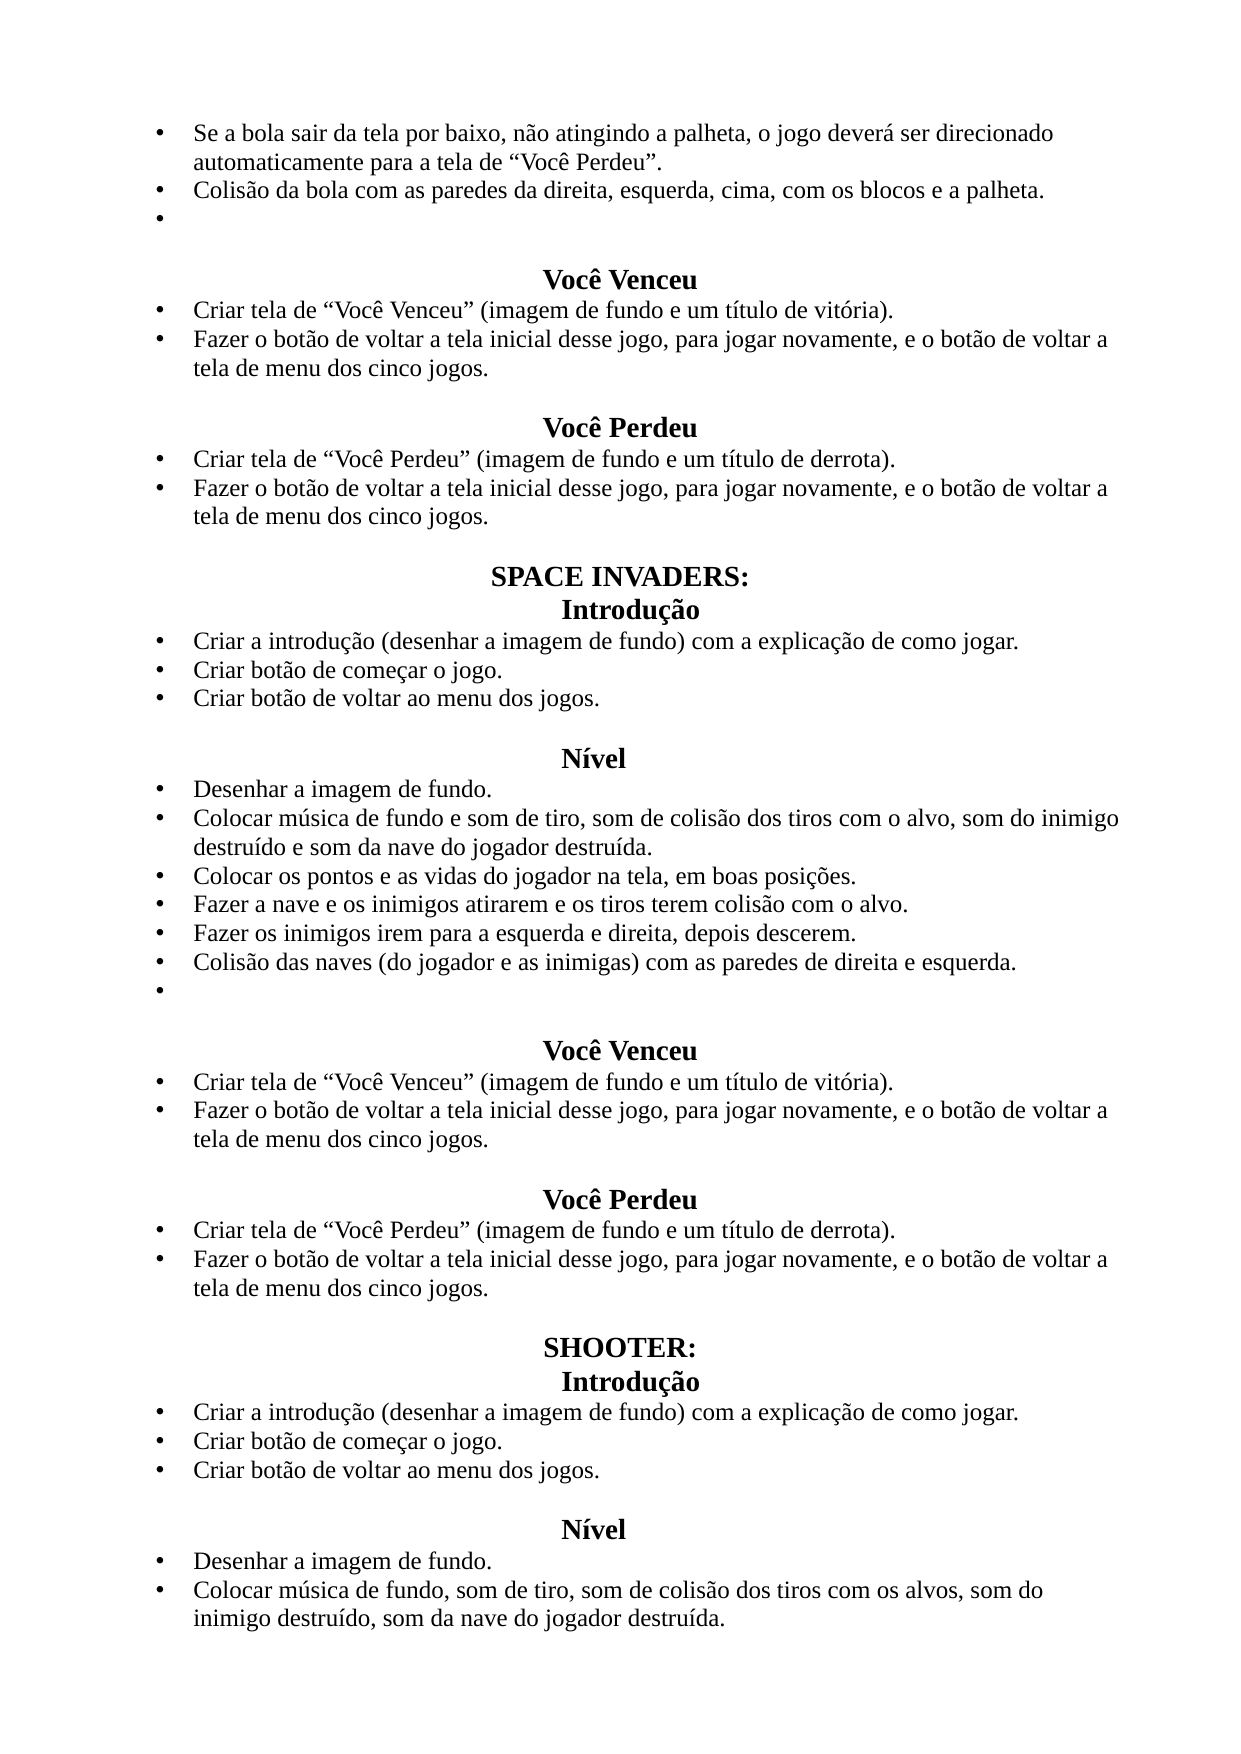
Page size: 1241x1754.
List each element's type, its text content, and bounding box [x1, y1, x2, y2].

text SHOOTER: [118, 1330, 1122, 1364]
text Você Perdeu [118, 1182, 1122, 1215]
text Introdução [118, 1364, 1122, 1397]
list Criar botão de começar o jogo. [156, 655, 1122, 683]
list Colocar música de fundo e som de tiro, som de colisão dos tiros com o alvo, som do inimigo destruído e som da nave do jogador destruída. [156, 803, 1122, 861]
list Fazer a nave e os inimigos atirarem e os tiros terem colisão com o alvo. [156, 889, 1122, 918]
list Colisão das naves (do jogador e as inimigas) com as paredes de direita e esquerda. [156, 947, 1122, 976]
text Nível [118, 741, 1122, 774]
list Fazer o botão de voltar a tela inicial desse jogo, para jogar novamente, e o botão de voltar a tela de menu dos cinco jogos. [156, 1096, 1122, 1153]
text Introdução [118, 592, 1122, 626]
list Criar botão de voltar ao menu dos jogos. [156, 1455, 1122, 1484]
list Colocar os pontos e as vidas do jogador na tela, em boas posições. [156, 861, 1122, 889]
list Fazer o botão de voltar a tela inicial desse jogo, para jogar novamente, e o botão de voltar a tela de menu dos cinco jogos. [156, 473, 1122, 530]
list Criar a introdução (desenhar a imagem de fundo) com a explicação de como jogar. [156, 1397, 1122, 1426]
text Você Venceu [118, 1033, 1122, 1067]
list Criar botão de começar o jogo. [156, 1426, 1122, 1455]
list Desenhar a imagem de fundo. [156, 1546, 1122, 1575]
list Criar tela de “Você Perdeu” (imagem de fundo e um título de derrota). [156, 444, 1122, 473]
list Fazer os inimigos irem para a esquerda e direita, depois descerem. [156, 918, 1122, 947]
list Criar tela de “Você Venceu” (imagem de fundo e um título de vitória). [156, 295, 1122, 324]
list Colocar música de fundo, som de tiro, som de colisão dos tiros com os alvos, som do inimigo destruído, som da nave do jogador destruída. [156, 1575, 1122, 1632]
text SPACE INVADERS: [118, 559, 1122, 592]
list Colisão da bola com as paredes da direita, esquerda, cima, com os blocos e a palheta. [156, 176, 1122, 204]
list Fazer o botão de voltar a tela inicial desse jogo, para jogar novamente, e o botão de voltar a tela de menu dos cinco jogos. [156, 324, 1122, 382]
list Criar a introdução (desenhar a imagem de fundo) com a explicação de como jogar. [156, 626, 1122, 655]
list Criar tela de “Você Venceu” (imagem de fundo e um título de vitória). [156, 1067, 1122, 1096]
list Se a bola sair da tela por baixo, não atingindo a palheta, o jogo deverá ser direcionado automaticamente para a tela de “Você Perdeu”. [156, 118, 1122, 176]
text Nível [118, 1512, 1122, 1546]
list Criar botão de voltar ao menu dos jogos. [156, 683, 1122, 712]
text Você Venceu [118, 262, 1122, 295]
text Você Perdeu [118, 410, 1122, 444]
list Criar tela de “Você Perdeu” (imagem de fundo e um título de derrota). [156, 1215, 1122, 1244]
list Desenhar a imagem de fundo. [156, 774, 1122, 803]
list Fazer o botão de voltar a tela inicial desse jogo, para jogar novamente, e o botão de voltar a tela de menu dos cinco jogos. [156, 1244, 1122, 1302]
